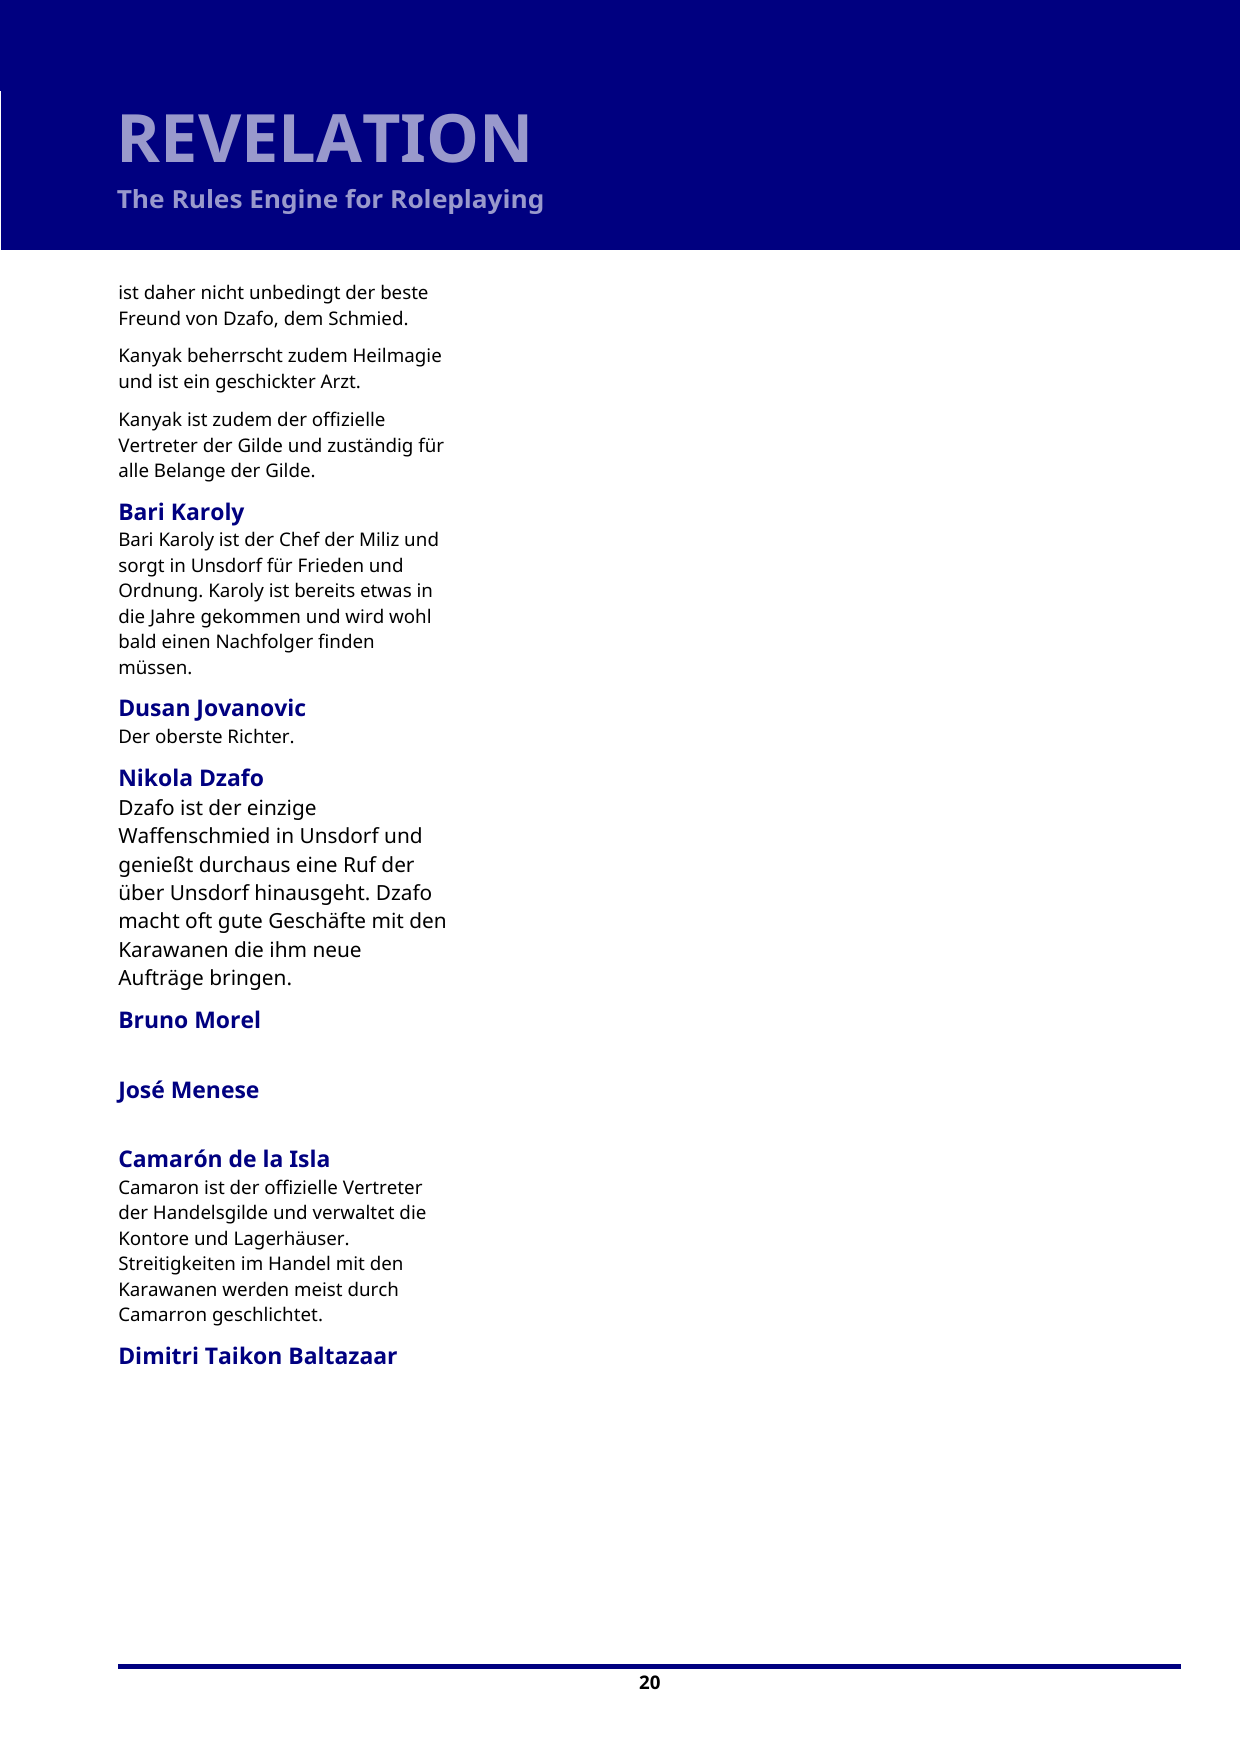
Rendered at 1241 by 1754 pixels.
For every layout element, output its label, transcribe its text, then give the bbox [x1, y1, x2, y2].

text ist daher nicht unbedingt der beste Freund von Dzafo, dem Schmied. [118, 279, 453, 330]
subtitle Nikola Dzafo [118, 762, 453, 793]
subtitle Dusan Jovanovic [118, 692, 453, 723]
text Camaron ist der offizielle Vertreter der Handelsgilde und verwaltet die Kontore und Lagerhäuser. Streitigkeiten im Handel mit den Karawanen werden meist durch Camarron geschlichtet. [118, 1174, 453, 1327]
text Kanyak beherrscht zudem Heilmagie und ist ein geschickter Arzt. [118, 343, 453, 394]
subtitle Bruno Morel [118, 1004, 453, 1036]
subtitle José Menese [118, 1074, 453, 1105]
text Der oberste Richter. [118, 723, 453, 749]
text Bari Karoly ist der Chef der Miliz und sorgt in Unsdorf für Frieden und Ordnung. Karoly ist bereits etwas in die Jahre gekommen und wird wohl bald einen Nachfolger finden müssen. [118, 527, 453, 680]
subtitle Bari Karoly [118, 495, 453, 527]
text Kanyak ist zudem der offizielle Vertreter der Gilde und zuständig für alle Belange der Gilde. [118, 406, 453, 483]
subtitle Camarón de la Isla [118, 1143, 453, 1174]
text Dzafo ist der einzige Waffenschmied in Unsdorf und genießt durchaus eine Ruf der über Unsdorf hinausgeht. Dzafo macht oft gute Geschäfte mit den Karawanen die ihm neue Aufträge bringen. [118, 793, 453, 992]
subtitle Dimitri Taikon Baltazaar [118, 1340, 453, 1371]
